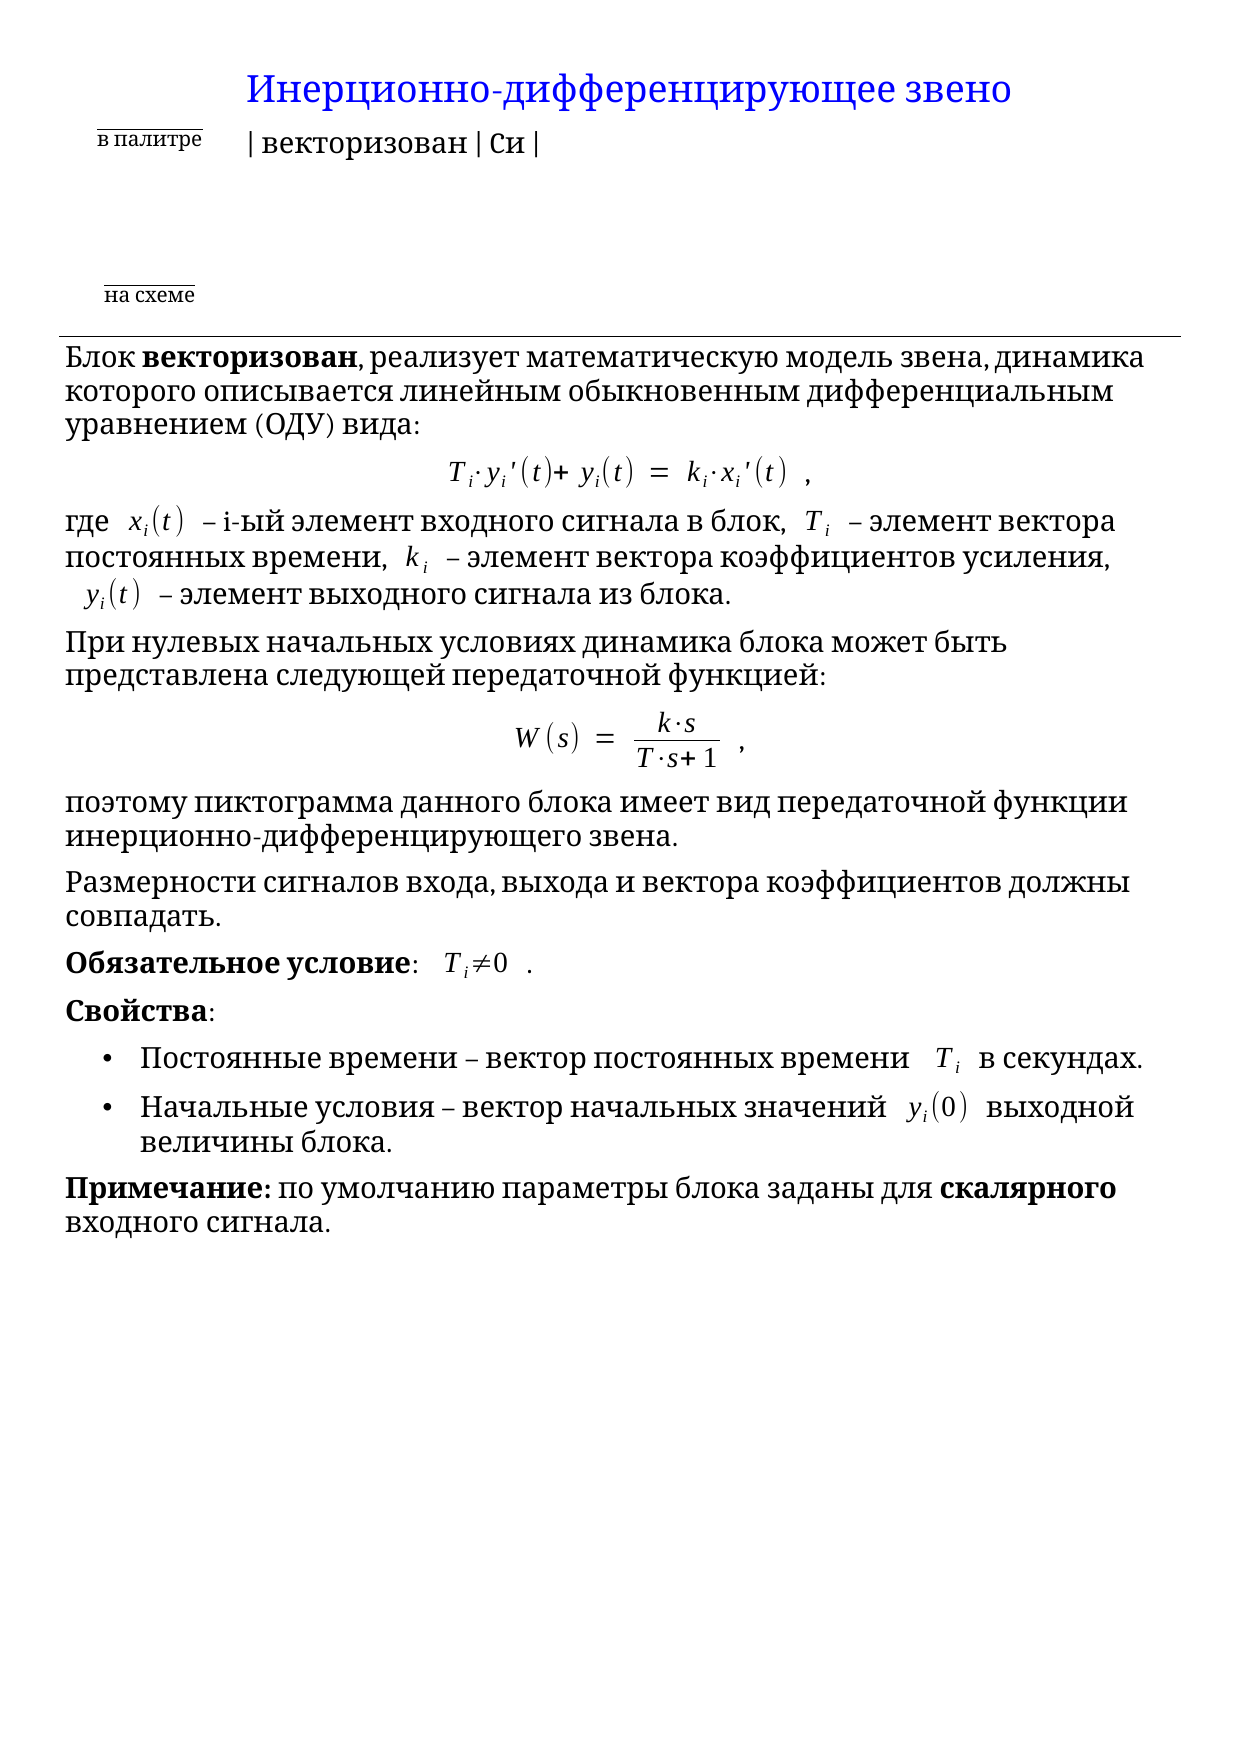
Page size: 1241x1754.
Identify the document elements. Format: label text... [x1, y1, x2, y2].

table_cell Блок векторизован, реализует математическую модель звена, динамика которого описывается линейным обыкновенным дифференциальным уравнением (ОДУ) вида: , где– i-ый элемент входного сигнала в блок,– элемент вектора постоянных времени,– элемент вектора коэффициентов усиления,– элемент выходного сигнала из блока. При нулевых начальных условиях динамика блока может быть представлена следующей передаточной функцией: , поэтому пиктограмма данного блока имеет вид передаточной функции инерционно-дифференцирующего звена. Размерности сигналов входа, выхода и вектора коэффициентов должны совпадать. Обязательное условие: . Свойства: Постоянные времени – вектор постоянных времени в секундах. Начальные условия – вектор начальных значенийвыходной величины блока. Примечание: по умолчанию параметры блока заданы для скалярного входного сигнала. [59, 337, 1181, 1257]
table_cell на схеме [59, 278, 240, 336]
table_cell в палитре [59, 122, 240, 179]
table_header [59, 59, 240, 122]
table_cell [240, 179, 1181, 278]
table_cell [59, 179, 240, 278]
table_header Инерционно-дифференцирующее звено [240, 59, 1181, 122]
table_cell [240, 278, 1181, 336]
table_cell | векторизован | Cи | [240, 122, 1181, 179]
